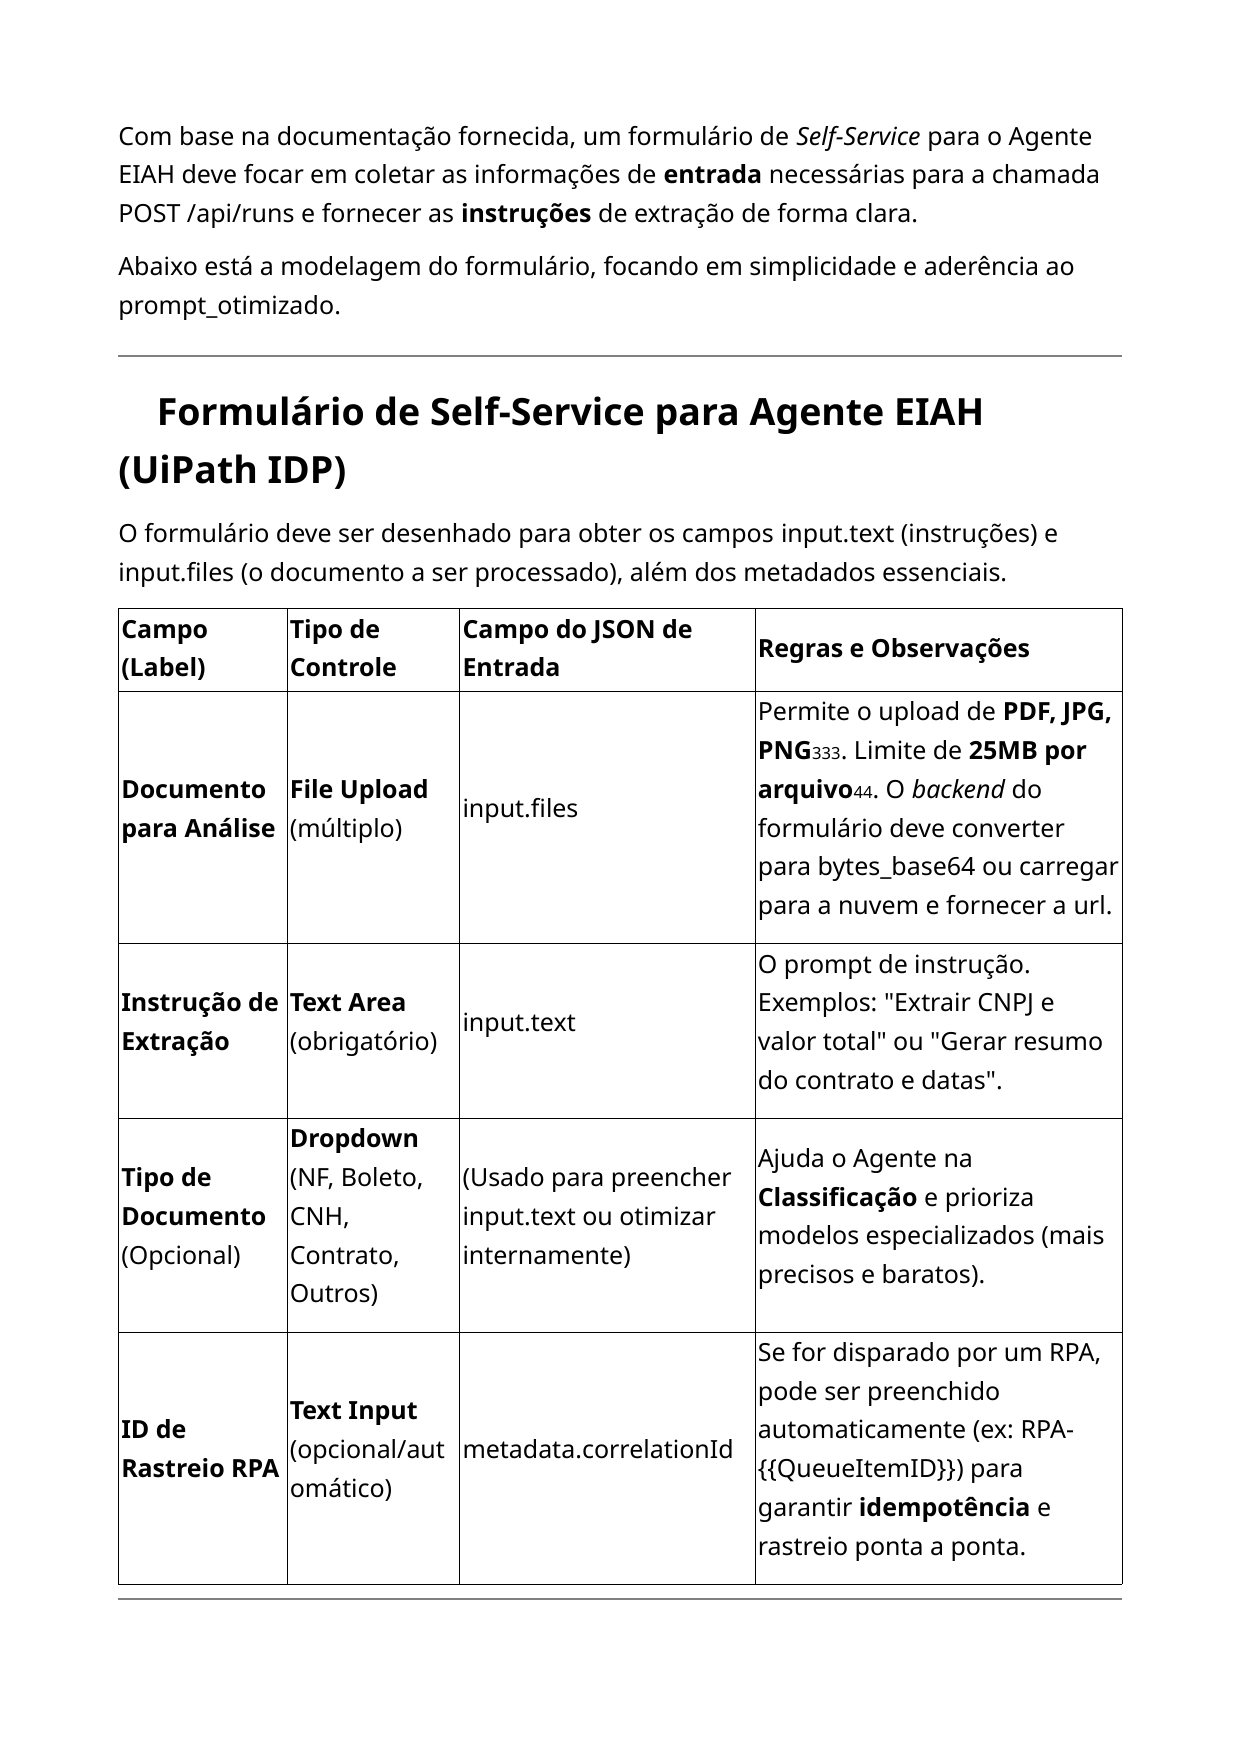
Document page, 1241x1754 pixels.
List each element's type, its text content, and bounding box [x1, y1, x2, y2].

text Abaixo está a modelagem do formulário, focando em simplicidade e aderência ao prompt_otimizado. [118, 249, 1122, 322]
table_cell Ajuda o Agente na Classificação e prioriza modelos especializados (mais precisos e baratos). [756, 1119, 1122, 1332]
table_header Tipo de Controle [288, 609, 459, 691]
table_cell Text Input (opcional/automático) [288, 1333, 459, 1584]
table_cell Documento para Análise [119, 692, 287, 943]
table_header Regras e Observações [756, 609, 1122, 691]
table_cell metadata.correlationId [460, 1333, 755, 1584]
table_header Campo (Label) [119, 609, 287, 691]
table_cell ID de Rastreio RPA [119, 1333, 287, 1584]
table_header Campo do JSON de Entrada [460, 609, 755, 691]
table_cell Instrução de Extração [119, 944, 287, 1118]
table_cell Permite o upload de PDF, JPG, PNG333. Limite de 25MB por arquivo44. O backend do formulário deve converter para bytes_base64 ou carregar para a nuvem e fornecer a url. [756, 692, 1122, 943]
table_cell Tipo de Documento (Opcional) [119, 1119, 287, 1332]
table_cell Dropdown (NF, Boleto, CNH, Contrato, Outros) [288, 1119, 459, 1332]
table_cell input.files [460, 692, 755, 943]
table_cell Se for disparado por um RPA, pode ser preenchido automaticamente (ex: RPA-{{QueueItemID}}) para garantir idempotência e rastreio ponta a ponta. [756, 1333, 1122, 1584]
table_cell O prompt de instrução. Exemplos: "Extrair CNPJ e valor total" ou "Gerar resumo do contrato e datas". [756, 944, 1122, 1118]
text Com base na documentação fornecida, um formulário de Self-Service para o Agente EIAH deve focar em coletar as informações de entrada necessárias para a chamada POST /api/runs e fornecer as instruções de extração de forma clara. [118, 118, 1122, 230]
table_cell (Usado para preencher input.text ou otimizar internamente) [460, 1119, 755, 1332]
text O formulário deve ser desenhado para obter os campos input.text (instruções) e input.files (o documento a ser processado), além dos metadados essenciais. [118, 516, 1122, 589]
table_cell input.text [460, 944, 755, 1118]
table_cell File Upload (múltiplo) [288, 692, 459, 943]
subtitle 📝 Formulário de Self-Service para Agente EIAH (UiPath IDP) [118, 385, 1122, 494]
table_cell Text Area (obrigatório) [288, 944, 459, 1118]
